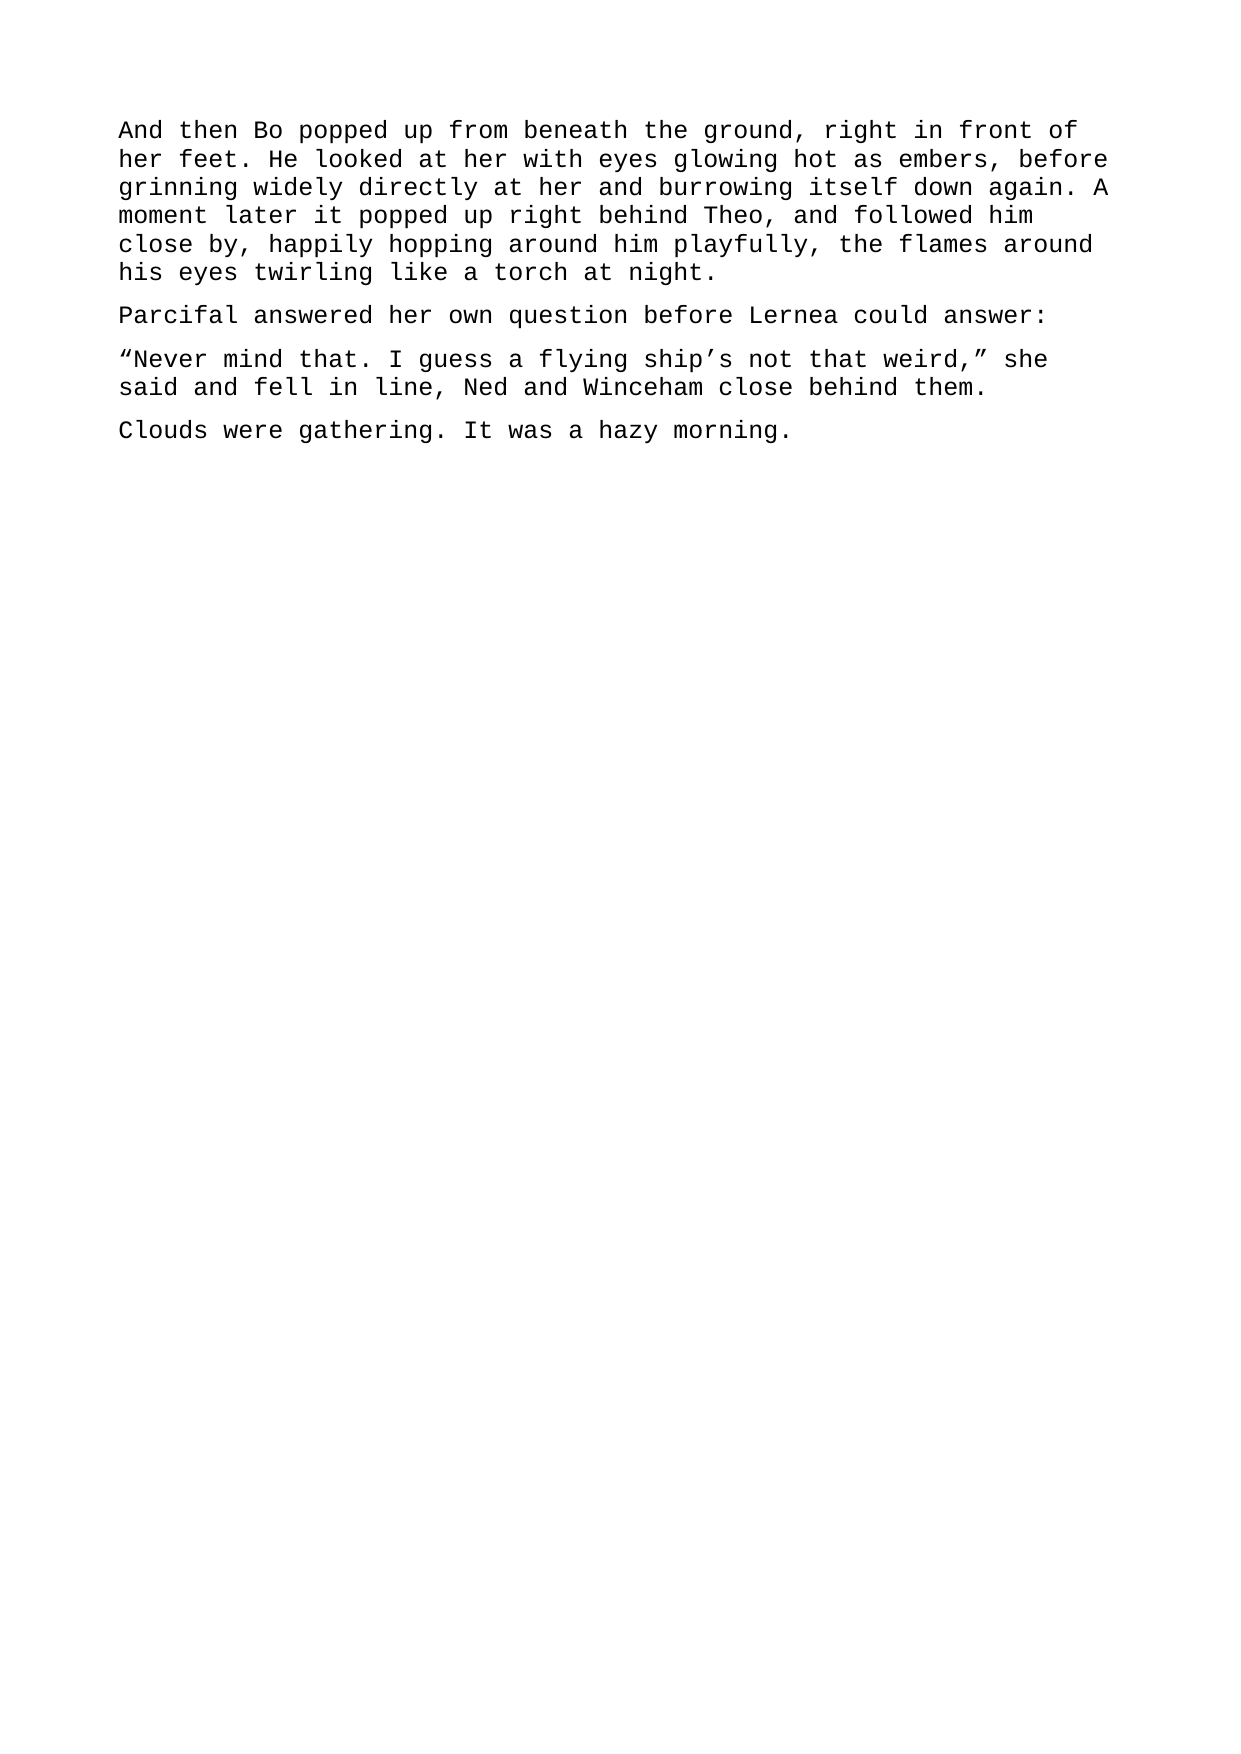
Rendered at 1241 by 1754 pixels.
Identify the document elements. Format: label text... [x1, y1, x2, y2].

text “Never mind that. I guess a flying ship’s not that weird,” she said and fell in line, Ned and Winceham close behind them. [118, 346, 1122, 403]
text Parcifal answered her own question before Lernea could answer: [118, 303, 1122, 331]
text Clouds were gathering. It was a hazy morning. [118, 418, 1122, 446]
text And then Bo popped up from beneath the ground, right in front of her feet. He looked at her with eyes glowing hot as embers, before grinning widely directly at her and burrowing itself down again. A moment later it popped up right behind Theo, and followed him close by, happily hopping around him playfully, the flames around his eyes twirling like a torch at night. [118, 118, 1122, 288]
